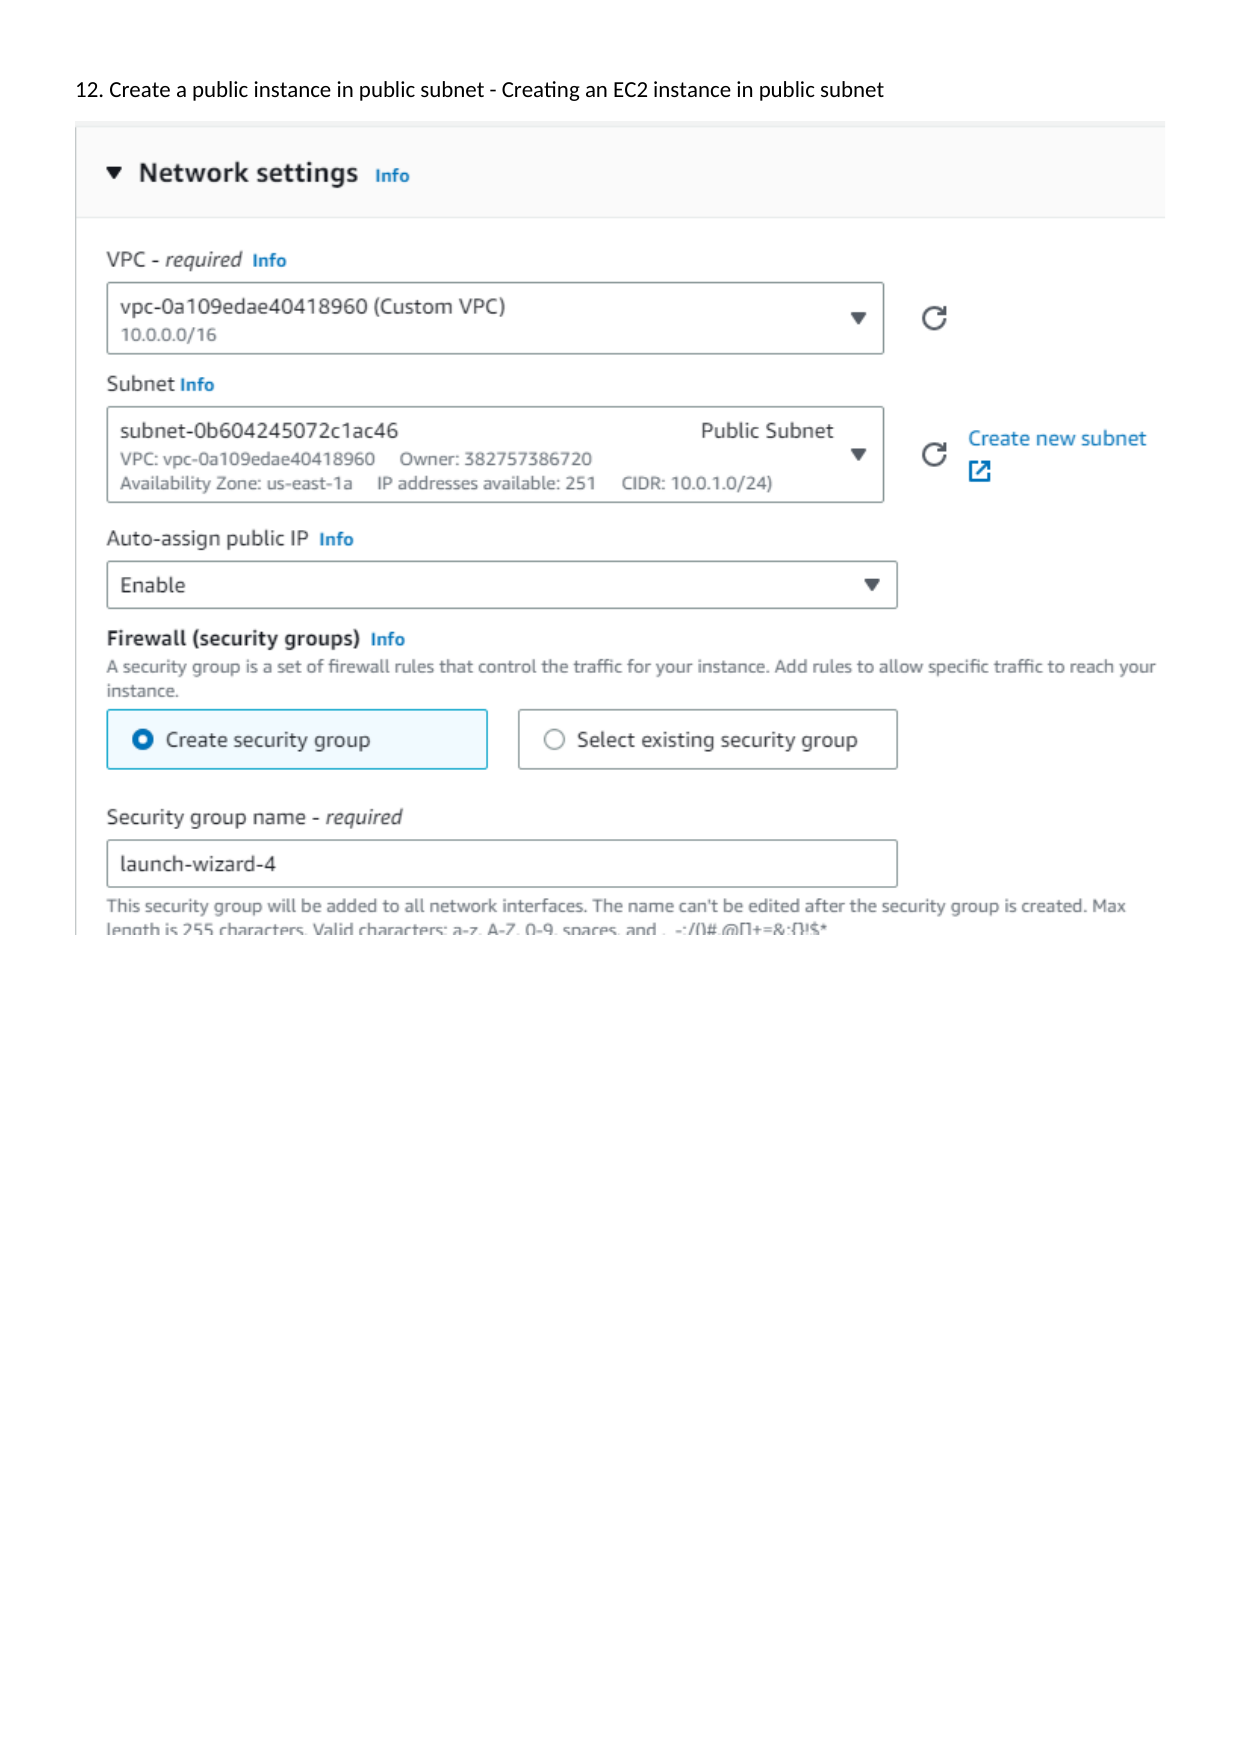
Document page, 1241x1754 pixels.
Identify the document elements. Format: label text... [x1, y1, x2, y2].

text 12. Create a public instance in public subnet - Creating an EC2 instance in public subnet [75, 75, 1165, 103]
